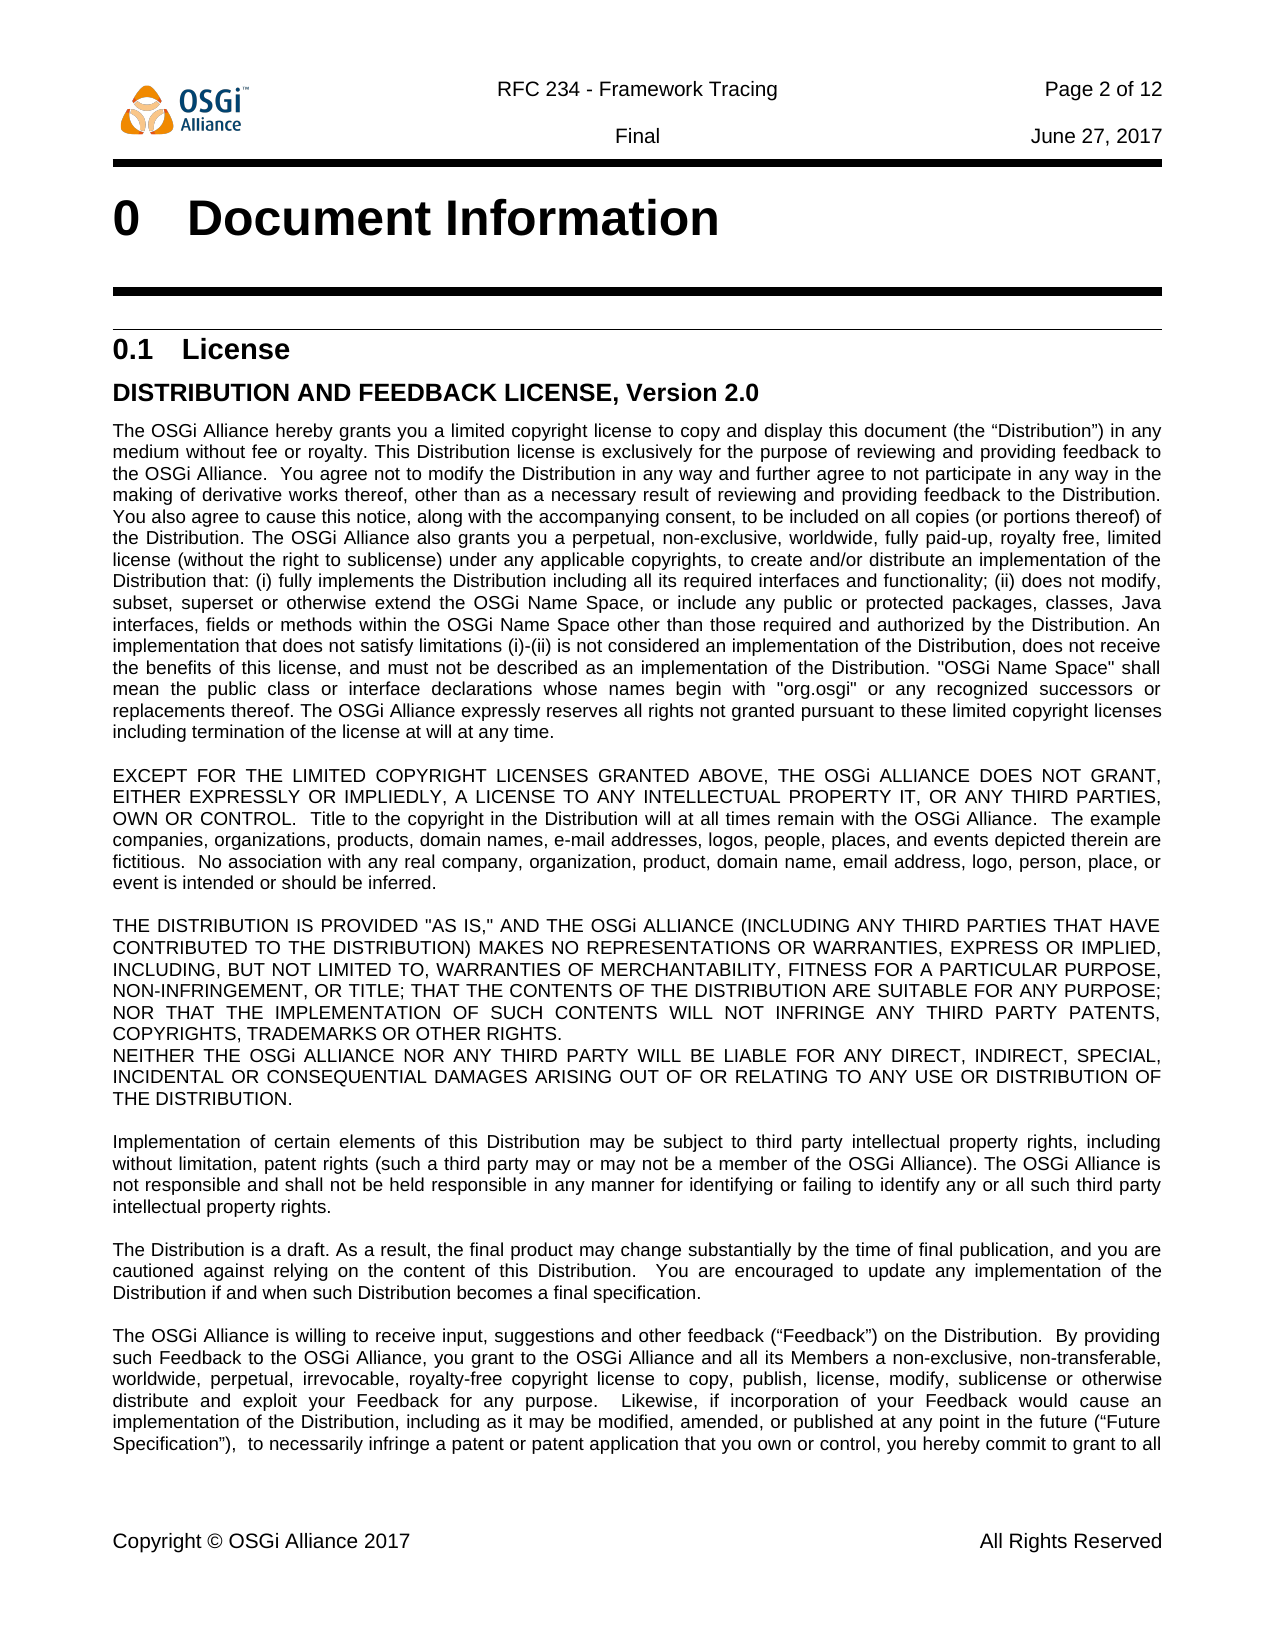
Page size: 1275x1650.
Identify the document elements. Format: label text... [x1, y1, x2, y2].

picture [113, 78, 257, 142]
text The OSGi Alliance hereby grants you a limited copyright license to copy and display this document (the “Distribution”) in any medium without fee or royalty. This Distribution license is exclusively for the purpose of reviewing and providing feedback to the OSGi Alliance. You agree not to modify the Distribution in any way and further agree to not participate in any way in the making of derivative works thereof, other than as a necessary result of reviewing and providing feedback to the Distribution. You also agree to cause this notice, along with the accompanying consent, to be included on all copies (or portions thereof) of the Distribution. The OSGi Alliance also grants you a perpetual, non-exclusive, worldwide, fully paid-up, royalty free, limited license (without the right to sublicense) under any applicable copyrights, to create and/or distribute an implementation of the Distribution that: (i) fully implements the Distribution including all its required interfaces and functionality; (ii) does not modify, subset, superset or otherwise extend the OSGi Name Space, or include any public or protected packages, classes, Java interfaces, fields or methods within the OSGi Name Space other than those required and authorized by the Distribution. An implementation that does not satisfy limitations (i)-(ii) is not considered an implementation of the Distribution, does not receive the benefits of this license, and must not be described as an implementation of the Distribution. "OSGi Name Space" shall mean the public class or interface declarations whose names begin with "org.osgi" or any recognized successors or replacements thereof. The OSGi Alliance expressly reserves all rights not granted pursuant to these limited copyright licenses including termination of the license at will at any time. [112, 419, 1162, 743]
text DISTRIBUTION AND FEEDBACK LICENSE, Version 2.0 [112, 378, 1162, 407]
subtitle Document Information [112, 160, 1162, 296]
text Implementation of certain elements of this Distribution may be subject to third party intellectual property rights, including without limitation, patent rights (such a third party may or may not be a member of the OSGi Alliance). The OSGi Alliance is not responsible and shall not be held responsible in any manner for identifying or failing to identify any or all such third party intellectual property rights. [112, 1131, 1162, 1217]
text NEITHER THE OSGi ALLIANCE NOR ANY THIRD PARTY WILL BE LIABLE FOR ANY DIRECT, INDIRECT, SPECIAL, INCIDENTAL OR CONSEQUENTIAL DAMAGES ARISING OUT OF OR RELATING TO ANY USE OR DISTRIBUTION OF THE DISTRIBUTION. [112, 1045, 1162, 1109]
text THE DISTRIBUTION IS PROVIDED "AS IS," AND THE OSGi ALLIANCE (INCLUDING ANY THIRD PARTIES THAT HAVE CONTRIBUTED TO THE DISTRIBUTION) MAKES NO REPRESENTATIONS OR WARRANTIES, EXPRESS OR IMPLIED, INCLUDING, BUT NOT LIMITED TO, WARRANTIES OF MERCHANTABILITY, FITNESS FOR A PARTICULAR PURPOSE, NON-INFRINGEMENT, OR TITLE; THAT THE CONTENTS OF THE DISTRIBUTION ARE SUITABLE FOR ANY PURPOSE; NOR THAT THE IMPLEMENTATION OF SUCH CONTENTS WILL NOT INFRINGE ANY THIRD PARTY PATENTS, COPYRIGHTS, TRADEMARKS OR OTHER RIGHTS. [112, 915, 1162, 1045]
subtitle License [112, 330, 1162, 366]
text The Distribution is a draft. As a result, the final product may change substantially by the time of final publication, and you are cautioned against relying on the content of this Distribution. You are encouraged to update any implementation of the Distribution if and when such Distribution becomes a final specification. [112, 1239, 1162, 1303]
text The OSGi Alliance is willing to receive input, suggestions and other feedback (“Feedback”) on the Distribution. By providing such Feedback to the OSGi Alliance, you grant to the OSGi Alliance and all its Members a non-exclusive, non-transferable, worldwide, perpetual, irrevocable, royalty-free copyright license to copy, publish, license, modify, sublicense or otherwise distribute and exploit your Feedback for any purpose. Likewise, if incorporation of your Feedback would cause an implementation of the Distribution, including as it may be modified, amended, or published at any point in the future (“Future Specification”), to necessarily infringe a patent or patent application that you own or control, you hereby commit to grant to all [112, 1325, 1162, 1454]
text EXCEPT FOR THE LIMITED COPYRIGHT LICENSES GRANTED ABOVE, THE OSGi ALLIANCE DOES NOT GRANT, EITHER EXPRESSLY OR IMPLIEDLY, A LICENSE TO ANY INTELLECTUAL PROPERTY IT, OR ANY THIRD PARTIES, OWN OR CONTROL. Title to the copyright in the Distribution will at all times remain with the OSGi Alliance. The example companies, organizations, products, domain names, e-mail addresses, logos, people, places, and events depicted therein are fictitious. No association with any real company, organization, product, domain name, email address, logo, person, place, or event is intended or should be inferred. [112, 764, 1162, 894]
